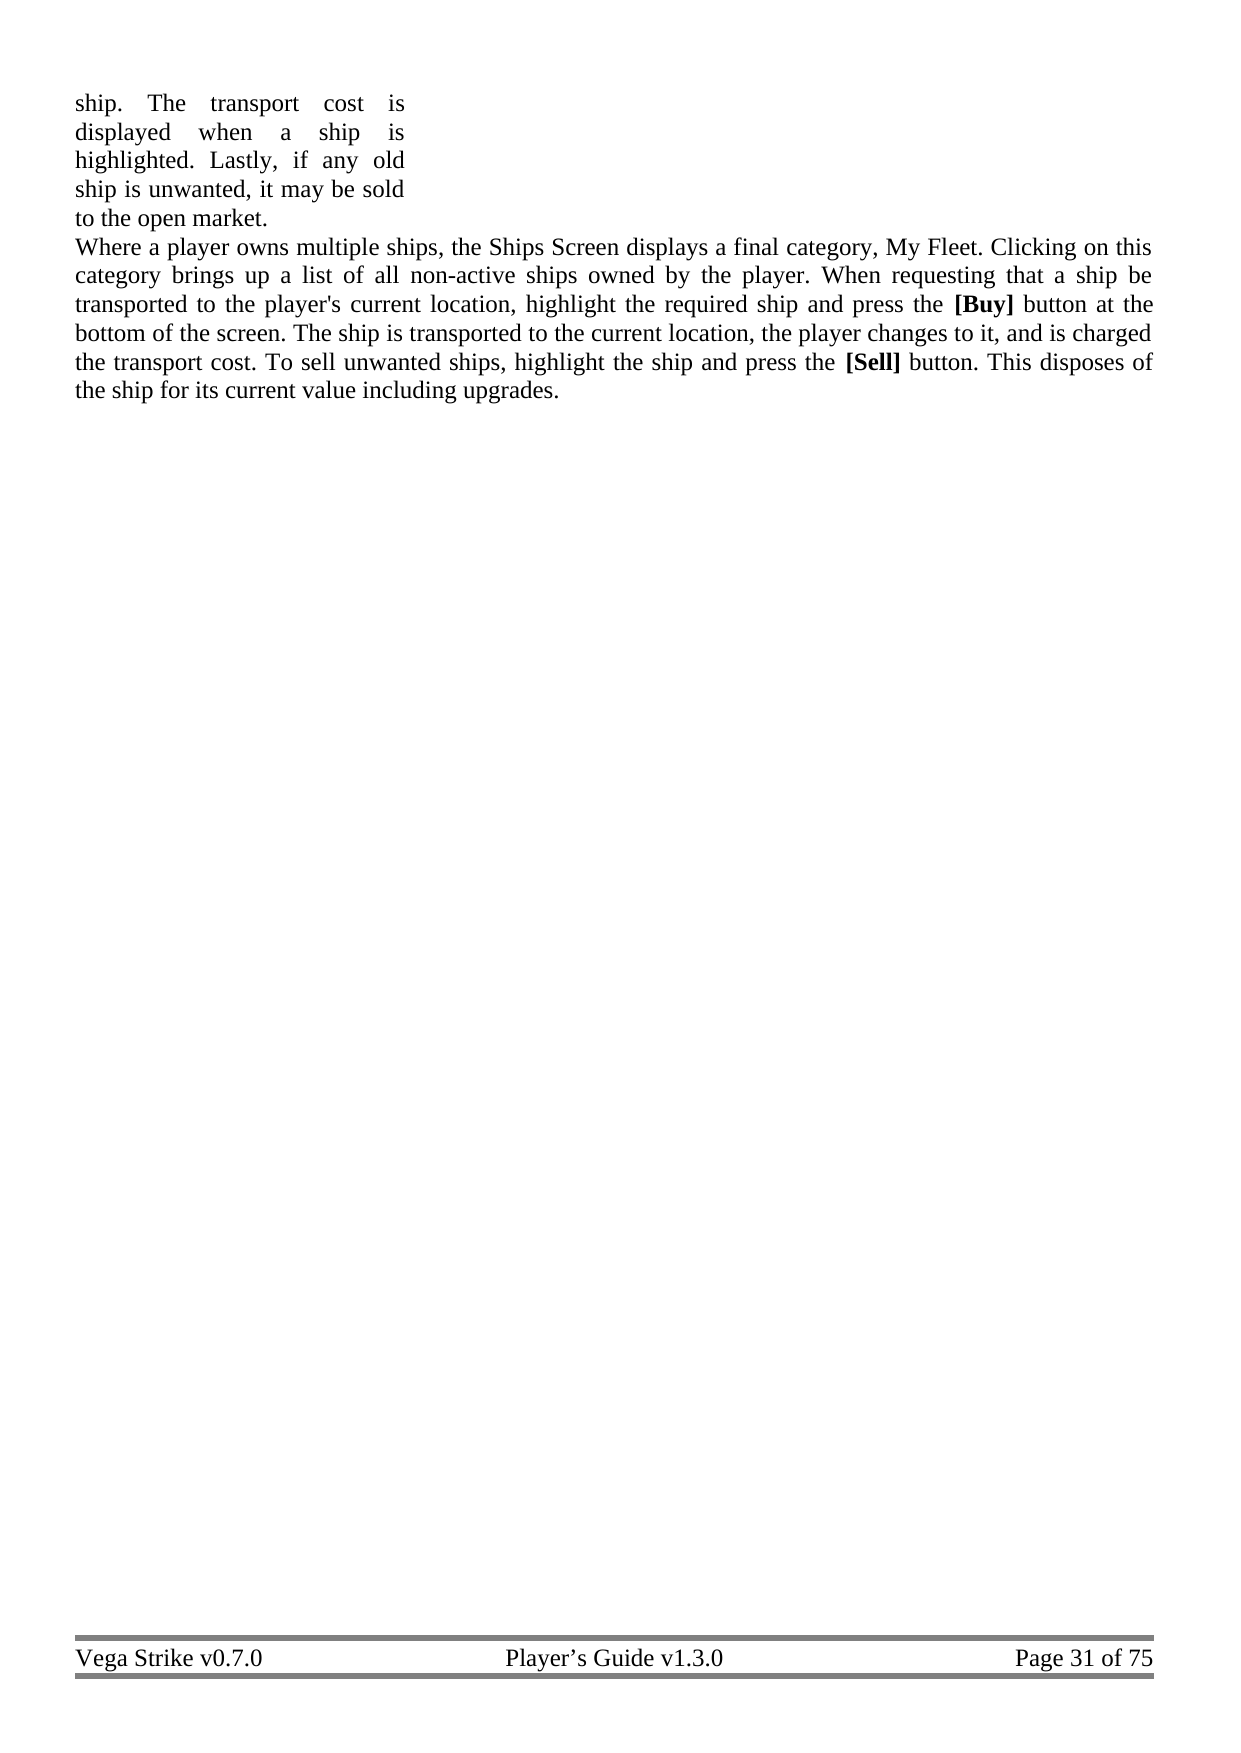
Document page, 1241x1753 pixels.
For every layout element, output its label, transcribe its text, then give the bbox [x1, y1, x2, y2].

text ship. The transport cost is displayed when a ship is highlighted. Lastly, if any old ship is unwanted, it may be sold to the open market. [75, 88, 405, 232]
text Where a player owns multiple ships, the Ships Screen displays a final category, My Fleet. Clicking on this category brings up a list of all non-active ships owned by the player. When requesting that a ship be transported to the player's current location, highlight the required ship and press the [Buy] button at the bottom of the screen. The ship is transported to the current location, the player changes to it, and is charged the transport cost. To sell unwanted ships, highlight the ship and press the [Sell] button. This disposes of the ship for its current value including upgrades. [75, 232, 1154, 404]
